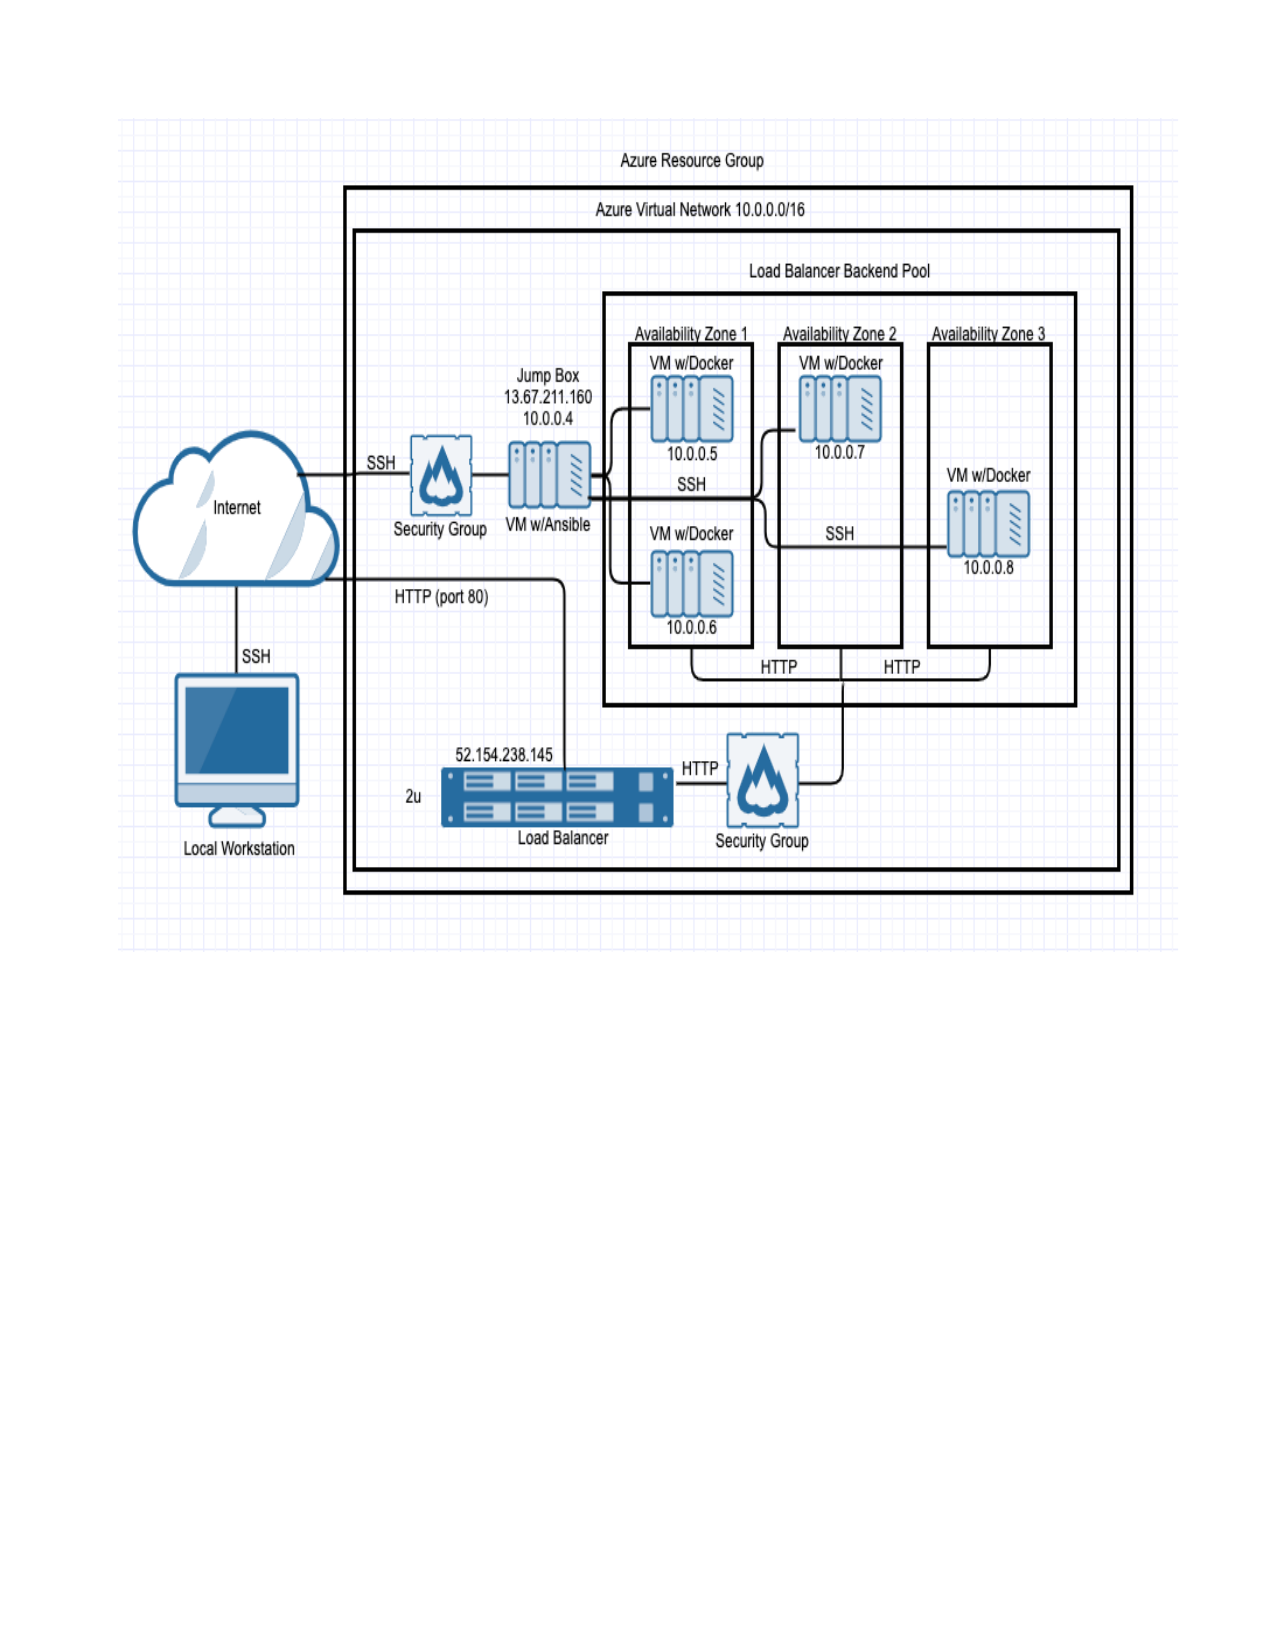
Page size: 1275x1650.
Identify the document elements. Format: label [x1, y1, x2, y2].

picture [118, 118, 1179, 952]
